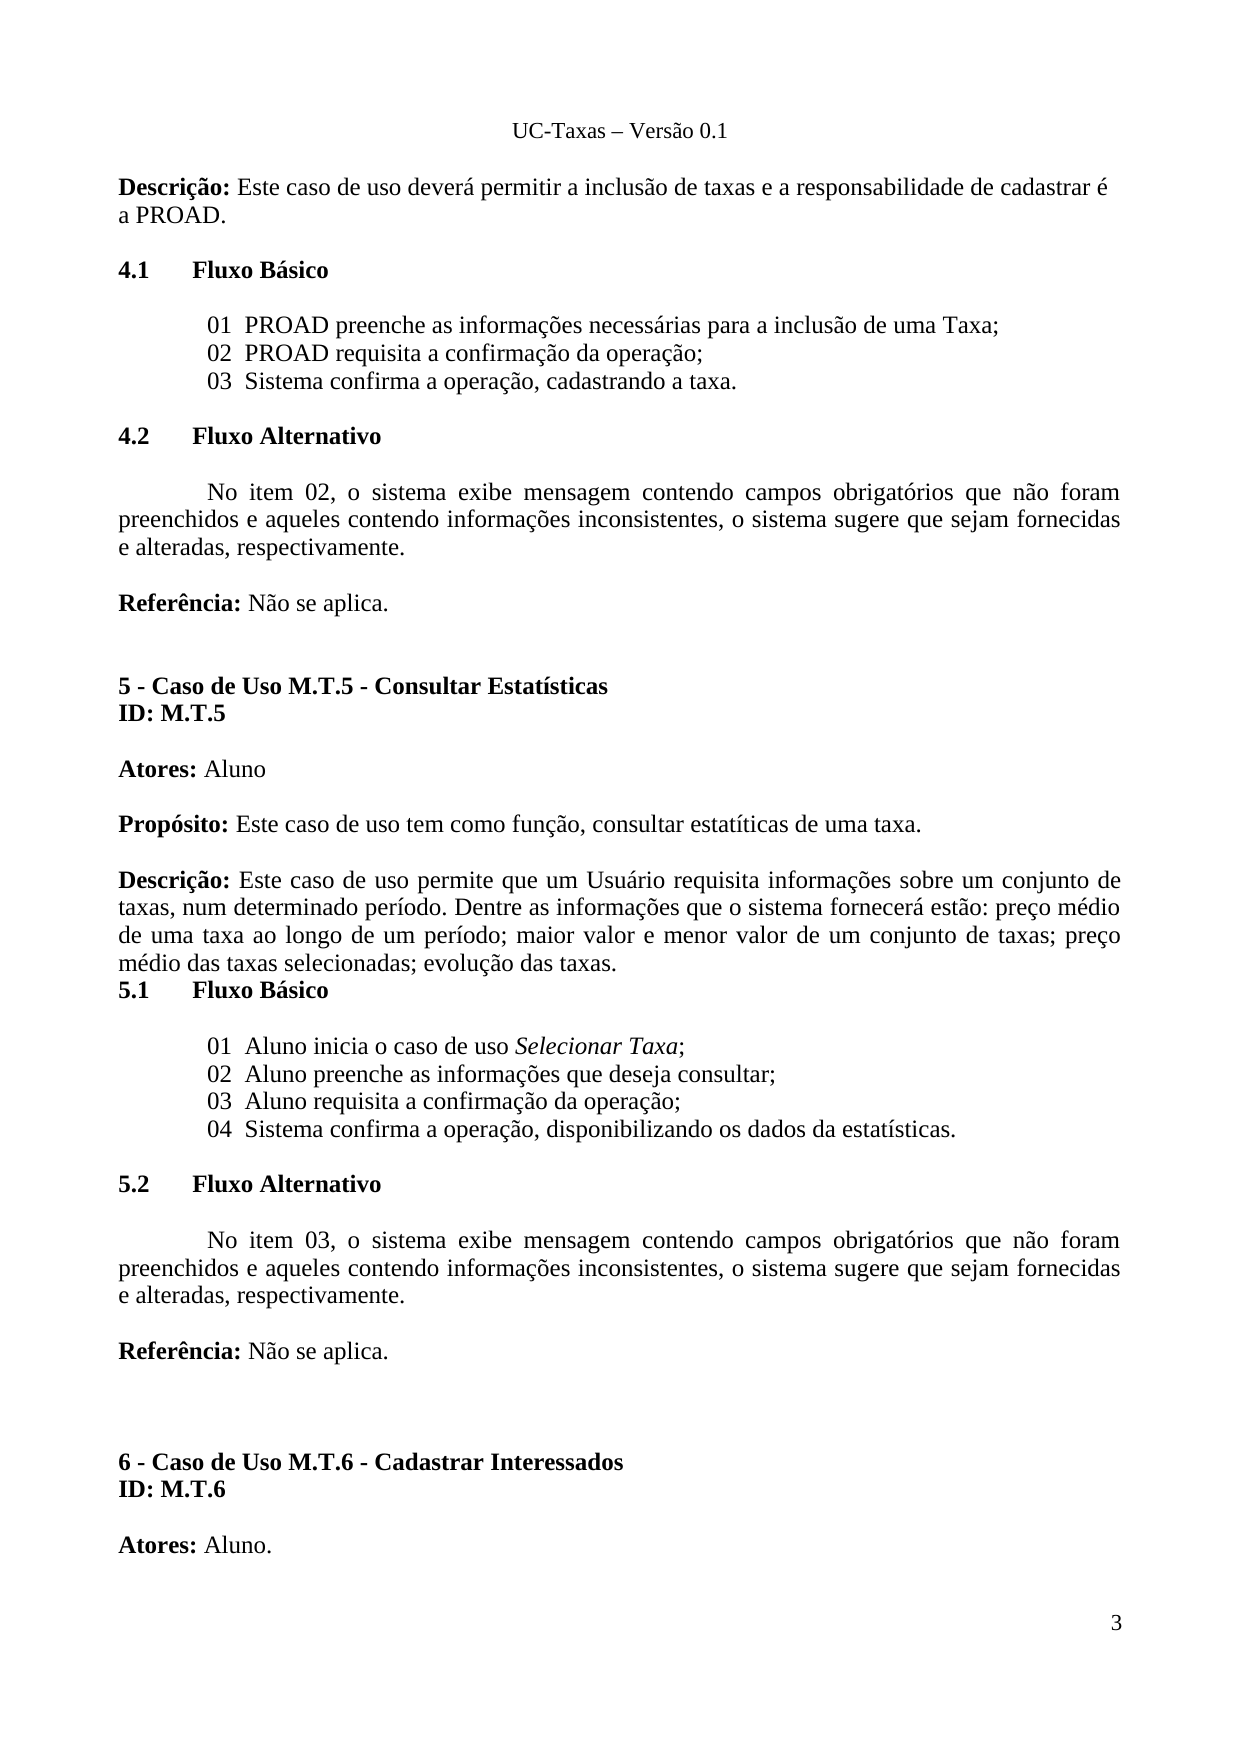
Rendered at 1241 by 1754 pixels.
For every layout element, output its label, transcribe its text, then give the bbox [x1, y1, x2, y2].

text Propósito: Este caso de uso tem como função, consultar estatíticas de uma taxa. [118, 810, 1122, 838]
text 5.1 Fluxo Básico [118, 977, 1122, 1004]
text 4.1 Fluxo Básico [118, 256, 1122, 284]
text Referência: Não se aplica. [118, 1337, 1122, 1364]
text 04 Sistema confirma a operação, disponibilizando os dados da estatísticas. [118, 1115, 1122, 1143]
text 03 Aluno requisita a confirmação da operação; [118, 1087, 1122, 1115]
text 5.2 Fluxo Alternativo [118, 1171, 1122, 1198]
text Atores: Aluno [118, 755, 1122, 783]
text 6 - Caso de Uso M.T.6 - Cadastrar Interessados [118, 1448, 1122, 1475]
text 02 Aluno preenche as informações que deseja consultar; [118, 1060, 1122, 1087]
text 01 Aluno inicia o caso de uso Selecionar Taxa; [118, 1032, 1122, 1060]
text Referência: Não se aplica. [118, 589, 1122, 616]
text 02 PROAD requisita a confirmação da operação; [118, 339, 1122, 367]
text 4.2 Fluxo Alternativo [118, 422, 1122, 450]
text ID: M.T.5 [118, 699, 1122, 727]
text 03 Sistema confirma a operação, cadastrando a taxa. [118, 367, 1122, 395]
text No item 03, o sistema exibe mensagem contendo campos obrigatórios que não foram preenchidos e aqueles contendo informações inconsistentes, o sistema sugere que sejam fornecidas e alteradas, respectivamente. [118, 1226, 1122, 1309]
text 5 - Caso de Uso M.T.5 - Consultar Estatísticas [118, 672, 1122, 699]
text 01 PROAD preenche as informações necessárias para a inclusão de uma Taxa; [118, 312, 1122, 339]
text Descrição: Este caso de uso permite que um Usuário requisita informações sobre um conjunto de taxas, num determinado período. Dentre as informações que o sistema fornecerá estão: preço médio de uma taxa ao longo de um período; maior valor e menor valor de um conjunto de taxas; preço médio das taxas selecionadas; evolução das taxas. [118, 866, 1122, 977]
text No item 02, o sistema exibe mensagem contendo campos obrigatórios que não foram preenchidos e aqueles contendo informações inconsistentes, o sistema sugere que sejam fornecidas e alteradas, respectivamente. [118, 478, 1122, 561]
text ID: M.T.6 [118, 1475, 1122, 1503]
text Descrição: Este caso de uso deverá permitir a inclusão de taxas e a responsabilidade de cadastrar é a PROAD. [118, 173, 1122, 228]
text Atores: Aluno. [118, 1531, 1122, 1558]
